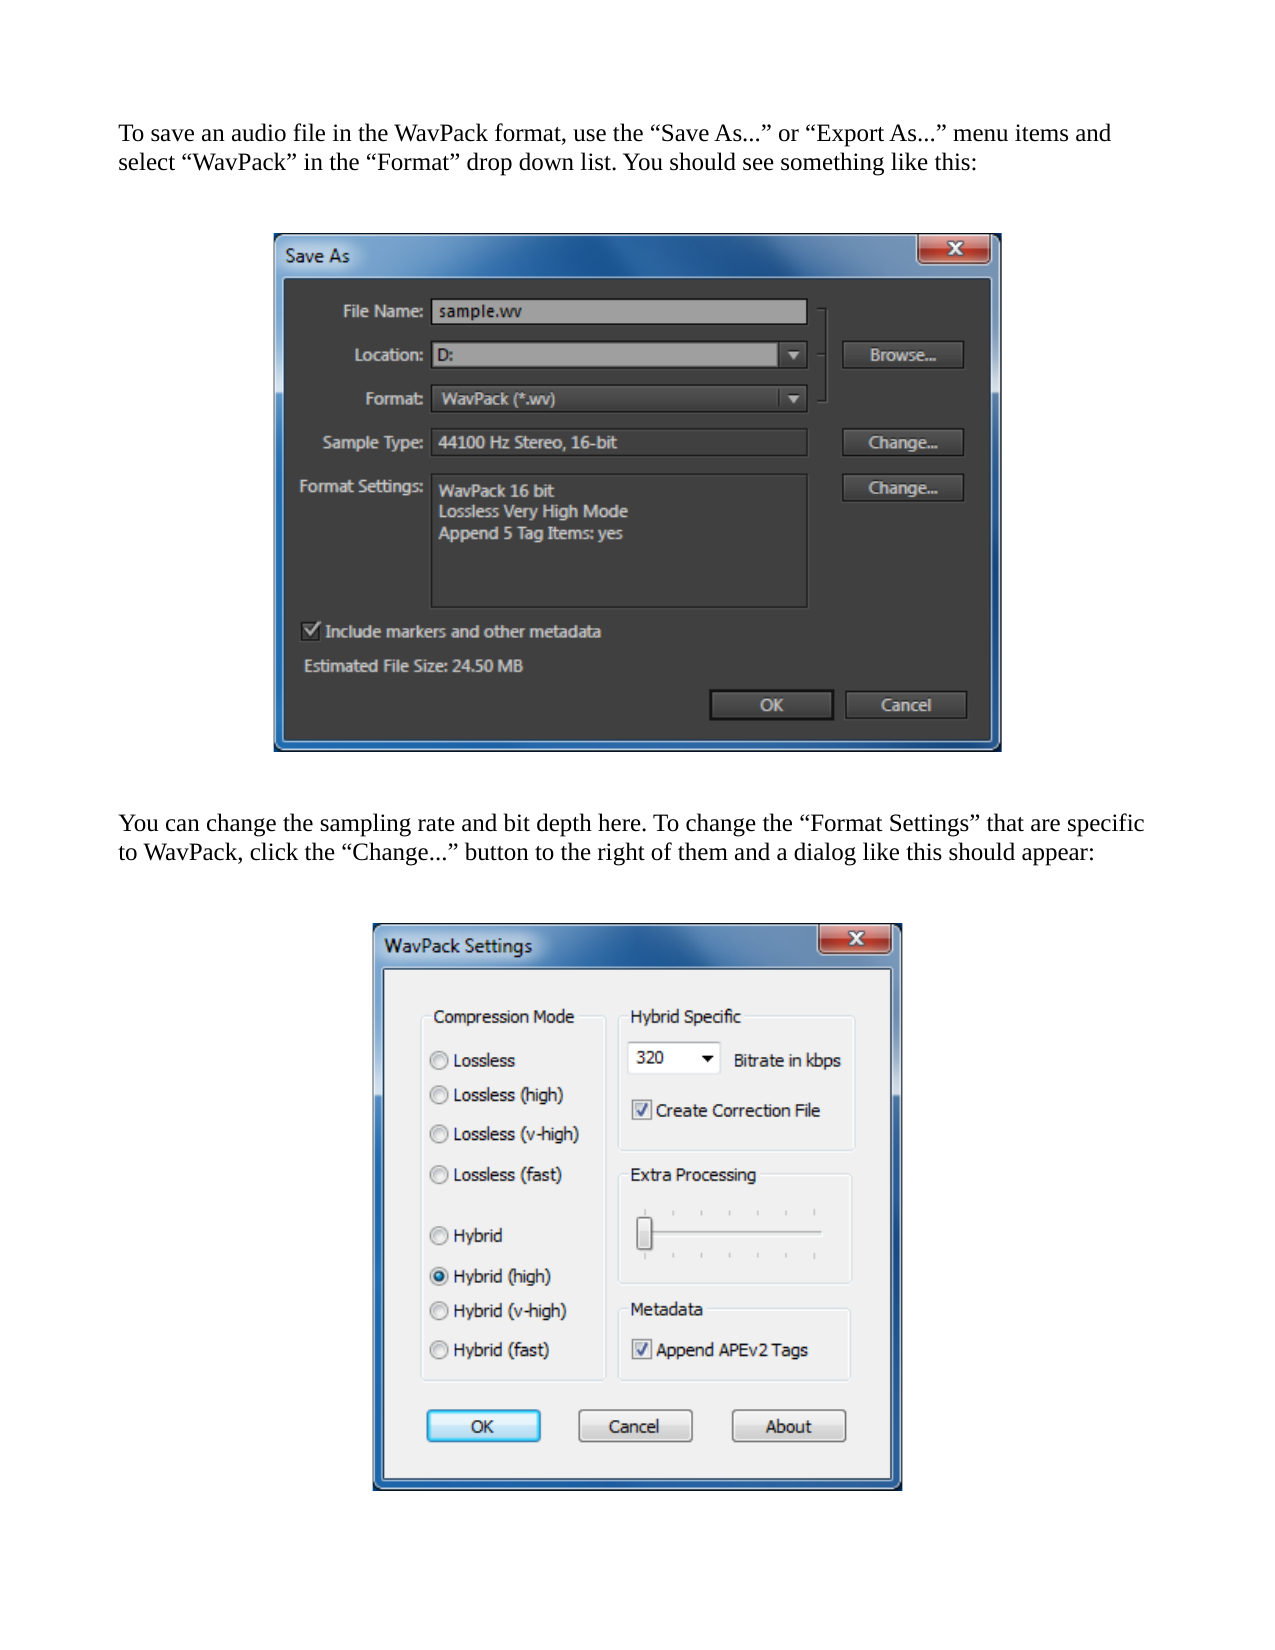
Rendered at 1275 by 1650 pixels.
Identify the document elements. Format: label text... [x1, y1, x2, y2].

text You can change the sampling rate and bit depth here. To change the “Format Settings” that are specific to WavPack, click the “Change...” button to the right of them and a dialog like this should appear: [118, 808, 1157, 866]
picture [273, 233, 1002, 752]
text To save an audio file in the WavPack format, use the “Save As...” or “Export As...” menu items and select “WavPack” in the “Format” drop down list. You should see something like this: [118, 118, 1157, 176]
picture [372, 923, 903, 1491]
